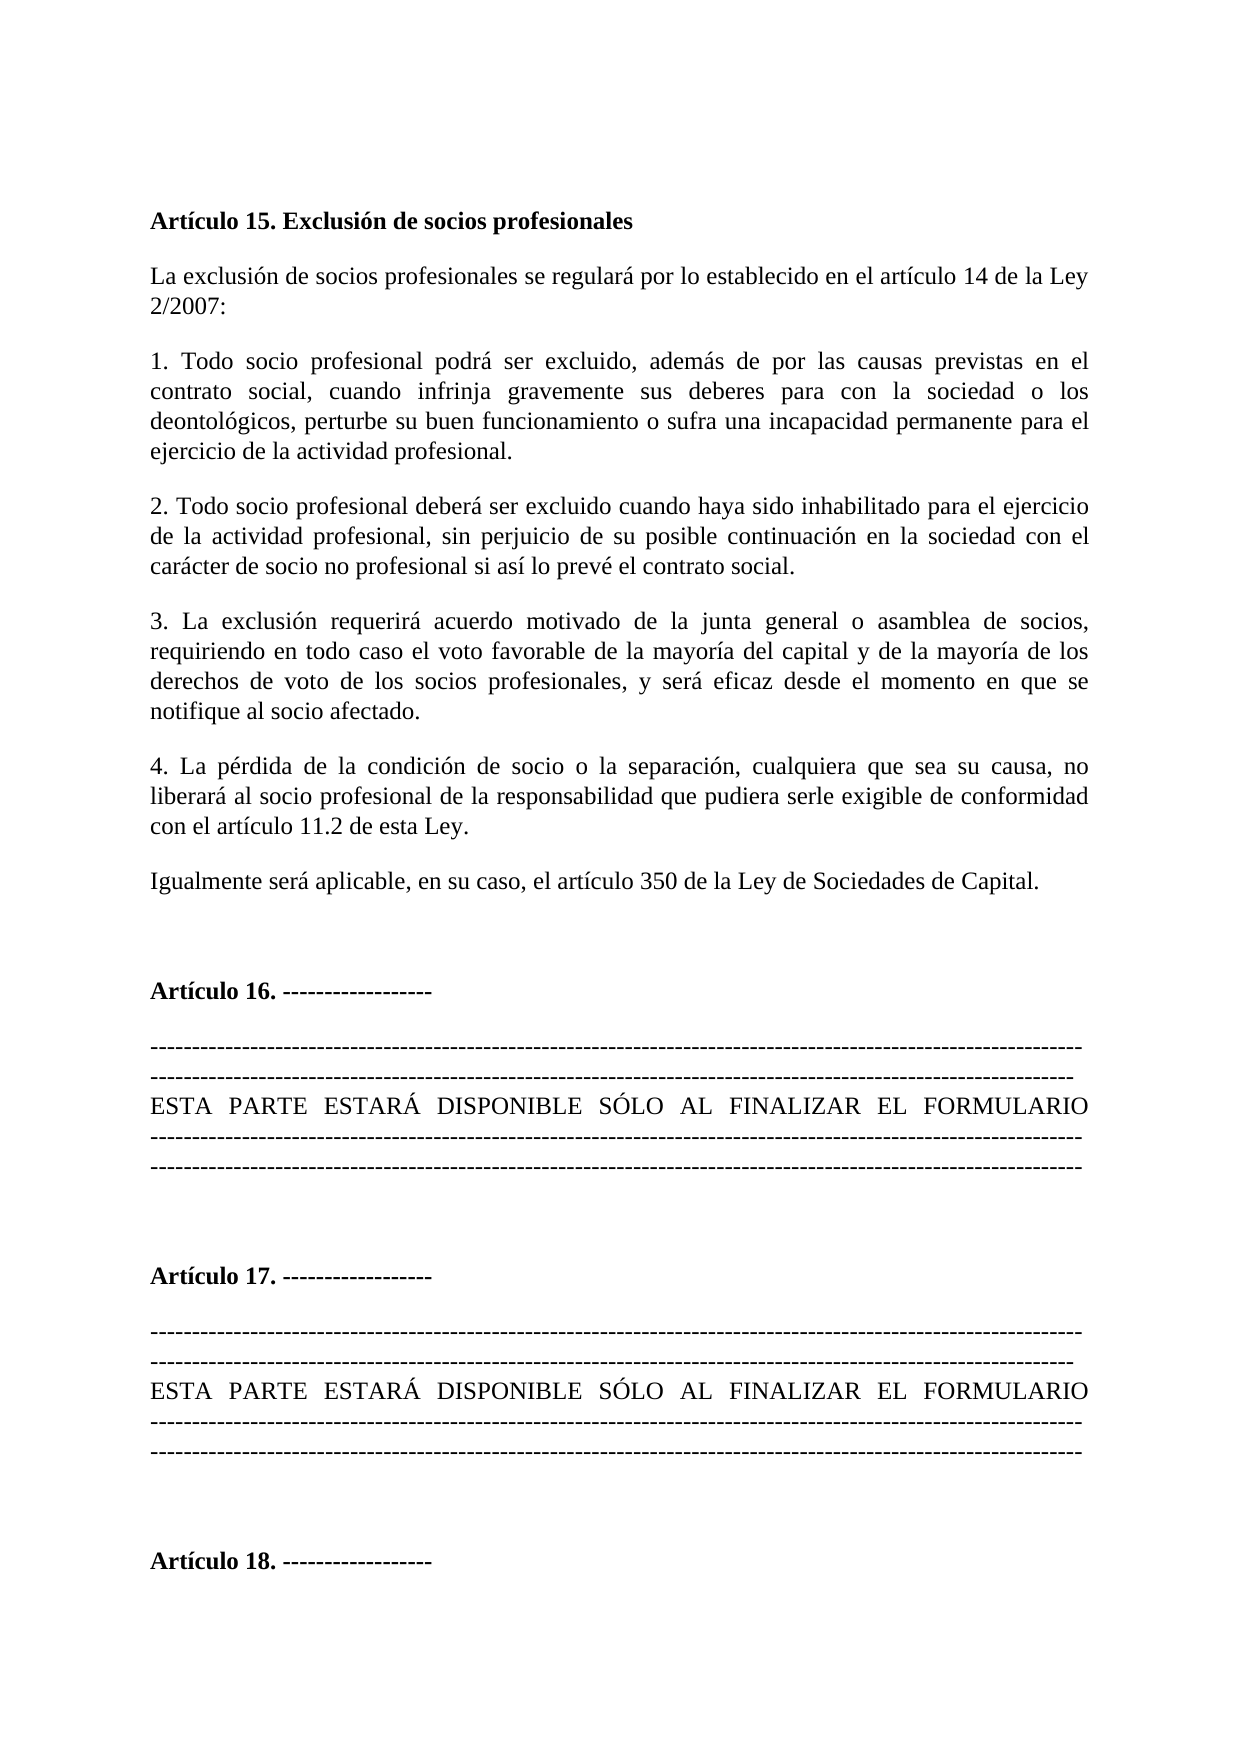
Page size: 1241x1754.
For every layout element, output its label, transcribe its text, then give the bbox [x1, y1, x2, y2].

text -------------------------------------------------------------------------------------------------------------------------------------------------------------------------------------------------------------------------------ESTA PARTE ESTARÁ DISPONIBLE SÓLO AL FINALIZAR EL FORMULARIO -------------------------------------------------------------------------------------------------------------------------------------------------------------------------------------------------------------------------------- [150, 1030, 1090, 1180]
text La exclusión de socios profesionales se regulará por lo establecido en el artículo 14 de la Ley 2/2007: [150, 260, 1090, 320]
text 1. Todo socio profesional podrá ser excluido, además de por las causas previstas en el contrato social, cuando infrinja gravemente sus deberes para con la sociedad o los deontológicos, perturbe su buen funcionamiento o sufra una incapacidad permanente para el ejercicio de la actividad profesional. [150, 345, 1090, 465]
text Igualmente será aplicable, en su caso, el artículo 350 de la Ley de Sociedades de Capital. [150, 865, 1090, 895]
text Artículo 17. ------------------ [150, 1260, 1090, 1290]
text 2. Todo socio profesional deberá ser excluido cuando haya sido inhabilitado para el ejercicio de la actividad profesional, sin perjuicio de su posible continuación en la sociedad con el carácter de socio no profesional si así lo prevé el contrato social. [150, 490, 1090, 580]
text Artículo 16. ------------------ [150, 975, 1090, 1005]
text Artículo 18. ------------------ [150, 1545, 1090, 1575]
text Artículo 15. Exclusión de socios profesionales [150, 205, 1090, 235]
text 3. La exclusión requerirá acuerdo motivado de la junta general o asamblea de socios, requiriendo en todo caso el voto favorable de la mayoría del capital y de la mayoría de los derechos de voto de los socios profesionales, y será eficaz desde el momento en que se notifique al socio afectado. [150, 605, 1090, 725]
text 4. La pérdida de la condición de socio o la separación, cualquiera que sea su causa, no liberará al socio profesional de la responsabilidad que pudiera serle exigible de conformidad con el artículo 11.2 de esta Ley. [150, 750, 1090, 840]
text -------------------------------------------------------------------------------------------------------------------------------------------------------------------------------------------------------------------------------ESTA PARTE ESTARÁ DISPONIBLE SÓLO AL FINALIZAR EL FORMULARIO -------------------------------------------------------------------------------------------------------------------------------------------------------------------------------------------------------------------------------- [150, 1315, 1090, 1465]
